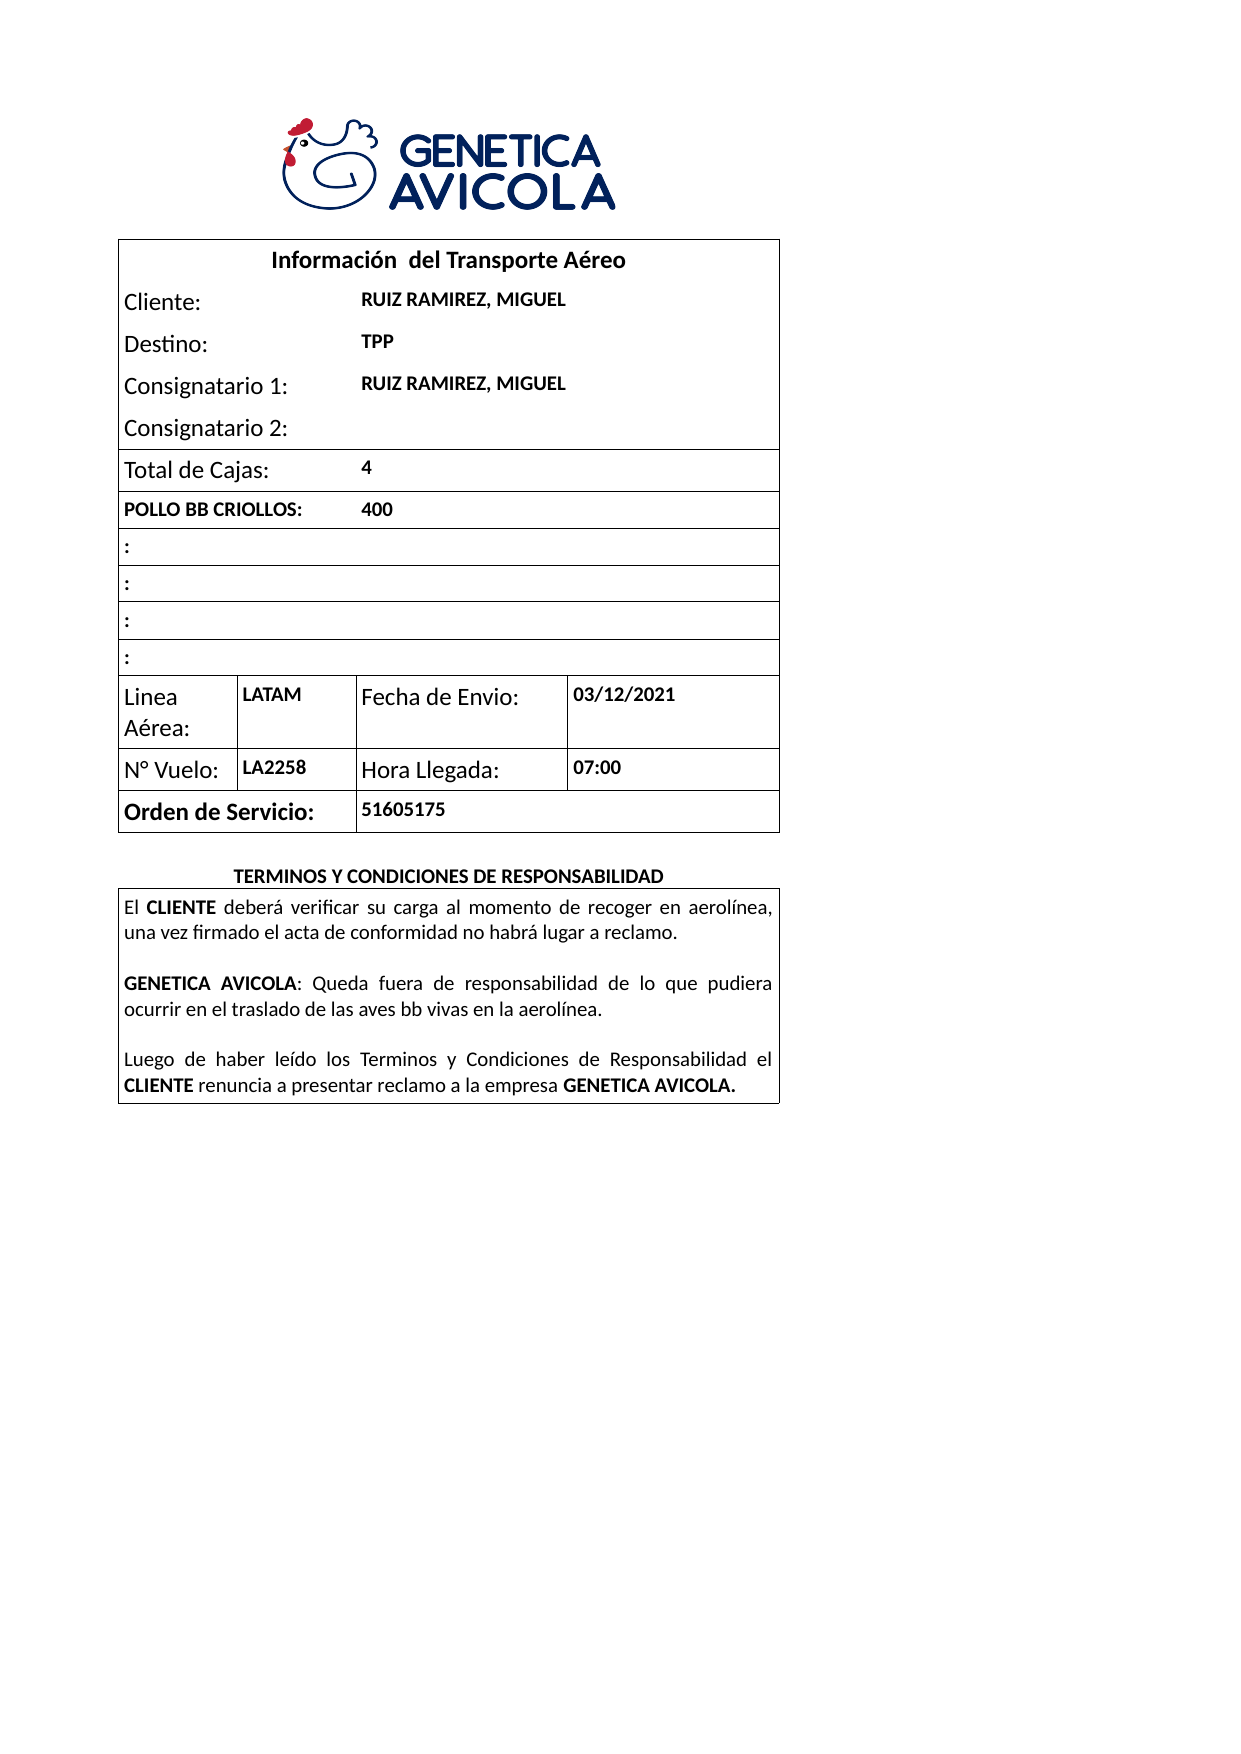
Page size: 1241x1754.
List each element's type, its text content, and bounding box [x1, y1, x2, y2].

table_cell TERMINOS Y CONDICIONES DE RESPONSABILIDAD [118, 833, 779, 888]
table_cell : [119, 602, 356, 638]
picture [282, 118, 616, 210]
table_header Información del Transporte Aéreo [119, 240, 779, 281]
table_cell [356, 529, 779, 564]
table_cell Hora Llegada: [357, 749, 567, 790]
table_cell [356, 566, 779, 601]
table_cell 07:00 [568, 749, 779, 790]
table_cell LA2258 [238, 749, 356, 790]
table_cell TPP [356, 323, 779, 364]
table_cell Consignatario 1: [119, 365, 356, 406]
table_cell : [119, 566, 356, 601]
table_cell Destino: [119, 323, 356, 364]
table_cell RUIZ RAMIREZ, MIGUEL [356, 365, 779, 406]
table_cell 400 [356, 492, 779, 527]
table_cell Consignatario 2: [119, 406, 356, 448]
table_cell 03/12/2021 [568, 676, 779, 748]
table_cell El CLIENTE deberá verificar su carga al momento de recoger en aerolínea, una vez firmado el acta de conformidad no habrá lugar a reclamo. GENETICA AVICOLA: Queda fuera de responsabilidad de lo que pudiera ocurrir en el traslado de las aves bb vivas en la aerolínea. Luego de haber leído los Terminos y Condiciones de Responsabilidad el CLIENTE renuncia a presentar reclamo a la empresa GENETICA AVICOLA. [119, 889, 779, 1103]
table_cell : [119, 529, 356, 564]
table_cell [356, 640, 779, 675]
table_cell 4 [356, 450, 779, 491]
table_cell Orden de Servicio: [119, 791, 356, 832]
table_cell Linea Aérea: [119, 676, 237, 748]
table_cell LATAM [238, 676, 356, 748]
table_cell [356, 406, 779, 448]
table_cell RUIZ RAMIREZ, MIGUEL [356, 281, 779, 322]
table_cell Total de Cajas: [119, 450, 356, 491]
table_cell POLLO BB CRIOLLOS: [119, 492, 356, 527]
table_cell : [119, 640, 356, 675]
table_cell Cliente: [119, 281, 356, 322]
table_cell 51605175 [357, 791, 779, 832]
table_cell [356, 602, 779, 638]
table_cell Fecha de Envio: [357, 676, 567, 748]
table_cell N° Vuelo: [119, 749, 237, 790]
